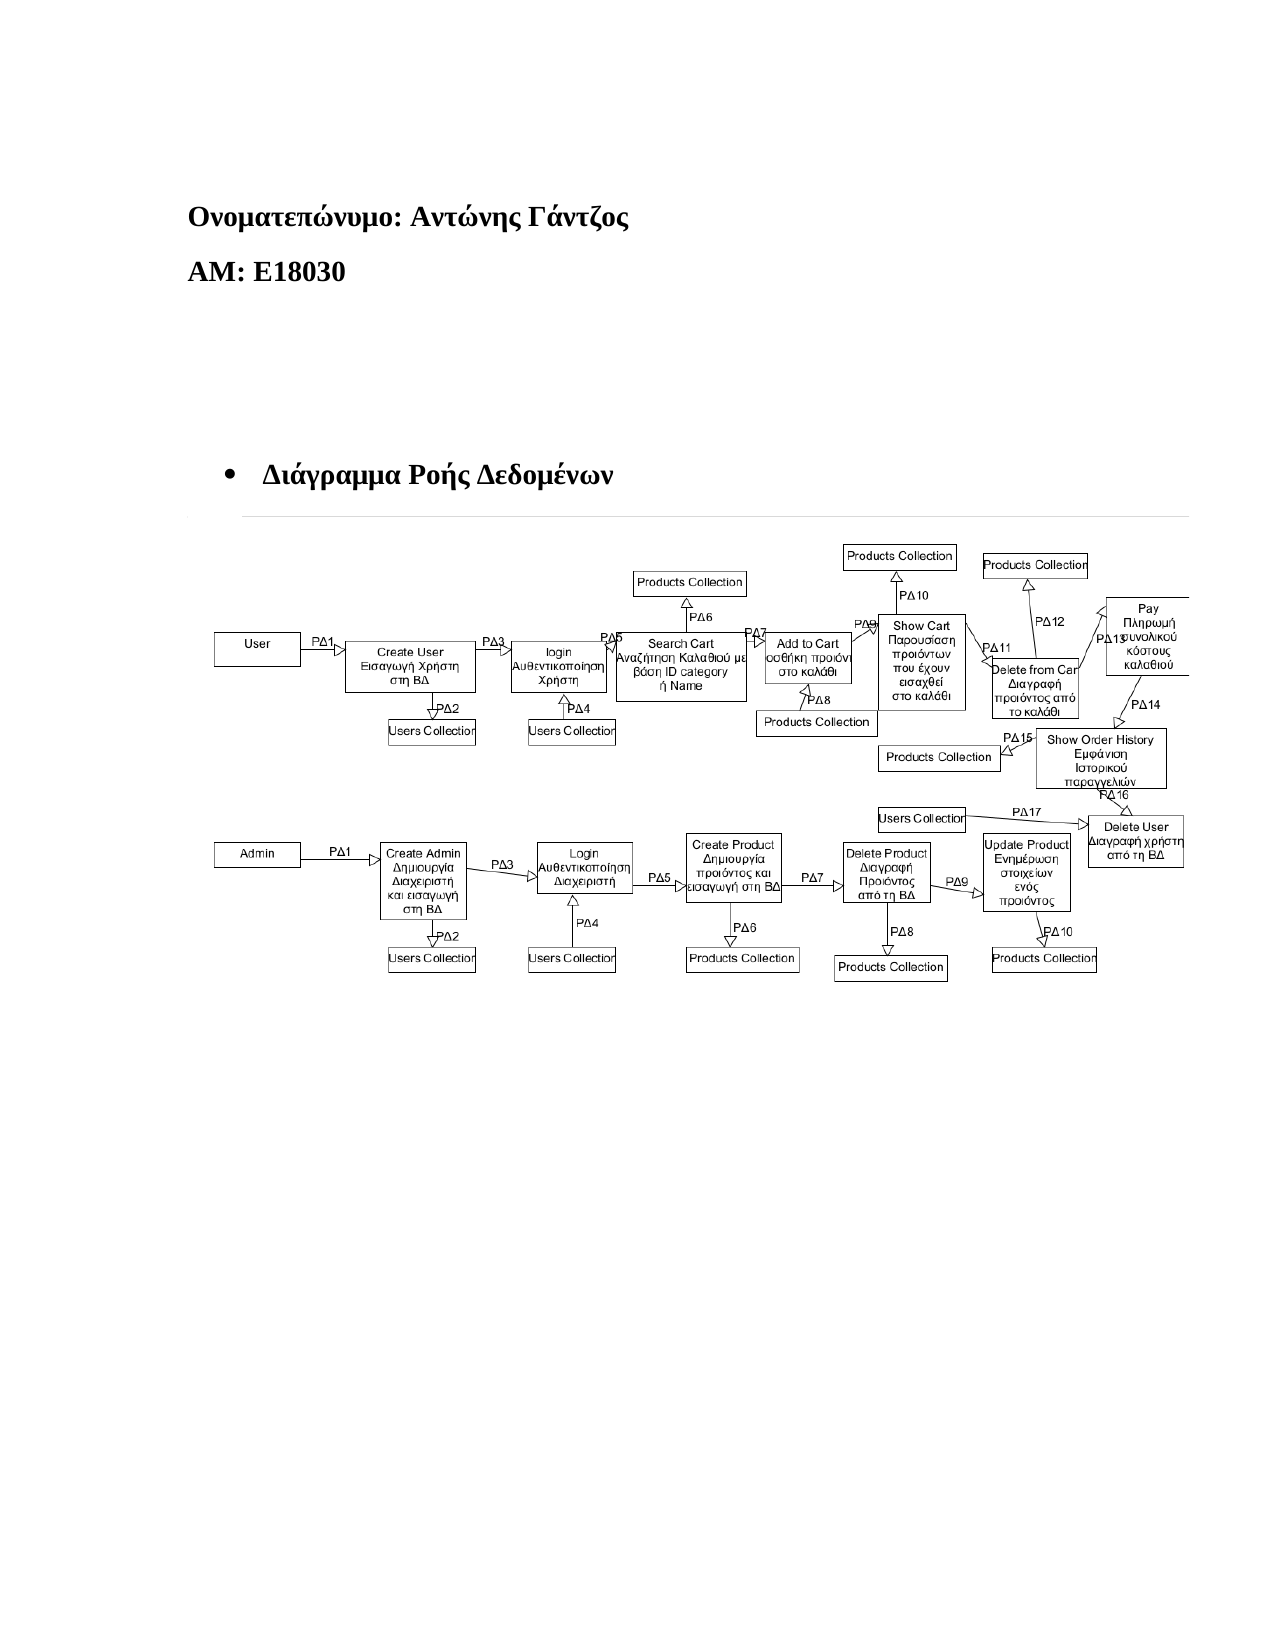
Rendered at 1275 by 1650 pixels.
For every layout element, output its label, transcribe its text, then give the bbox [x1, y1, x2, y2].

list Διάγραμμα Ροής Δεδομένων [225, 457, 1087, 491]
text AM: E18030 [187, 254, 1087, 287]
text Ονοματεπώνυμο: Αντώνης Γάντζος [187, 199, 1087, 233]
